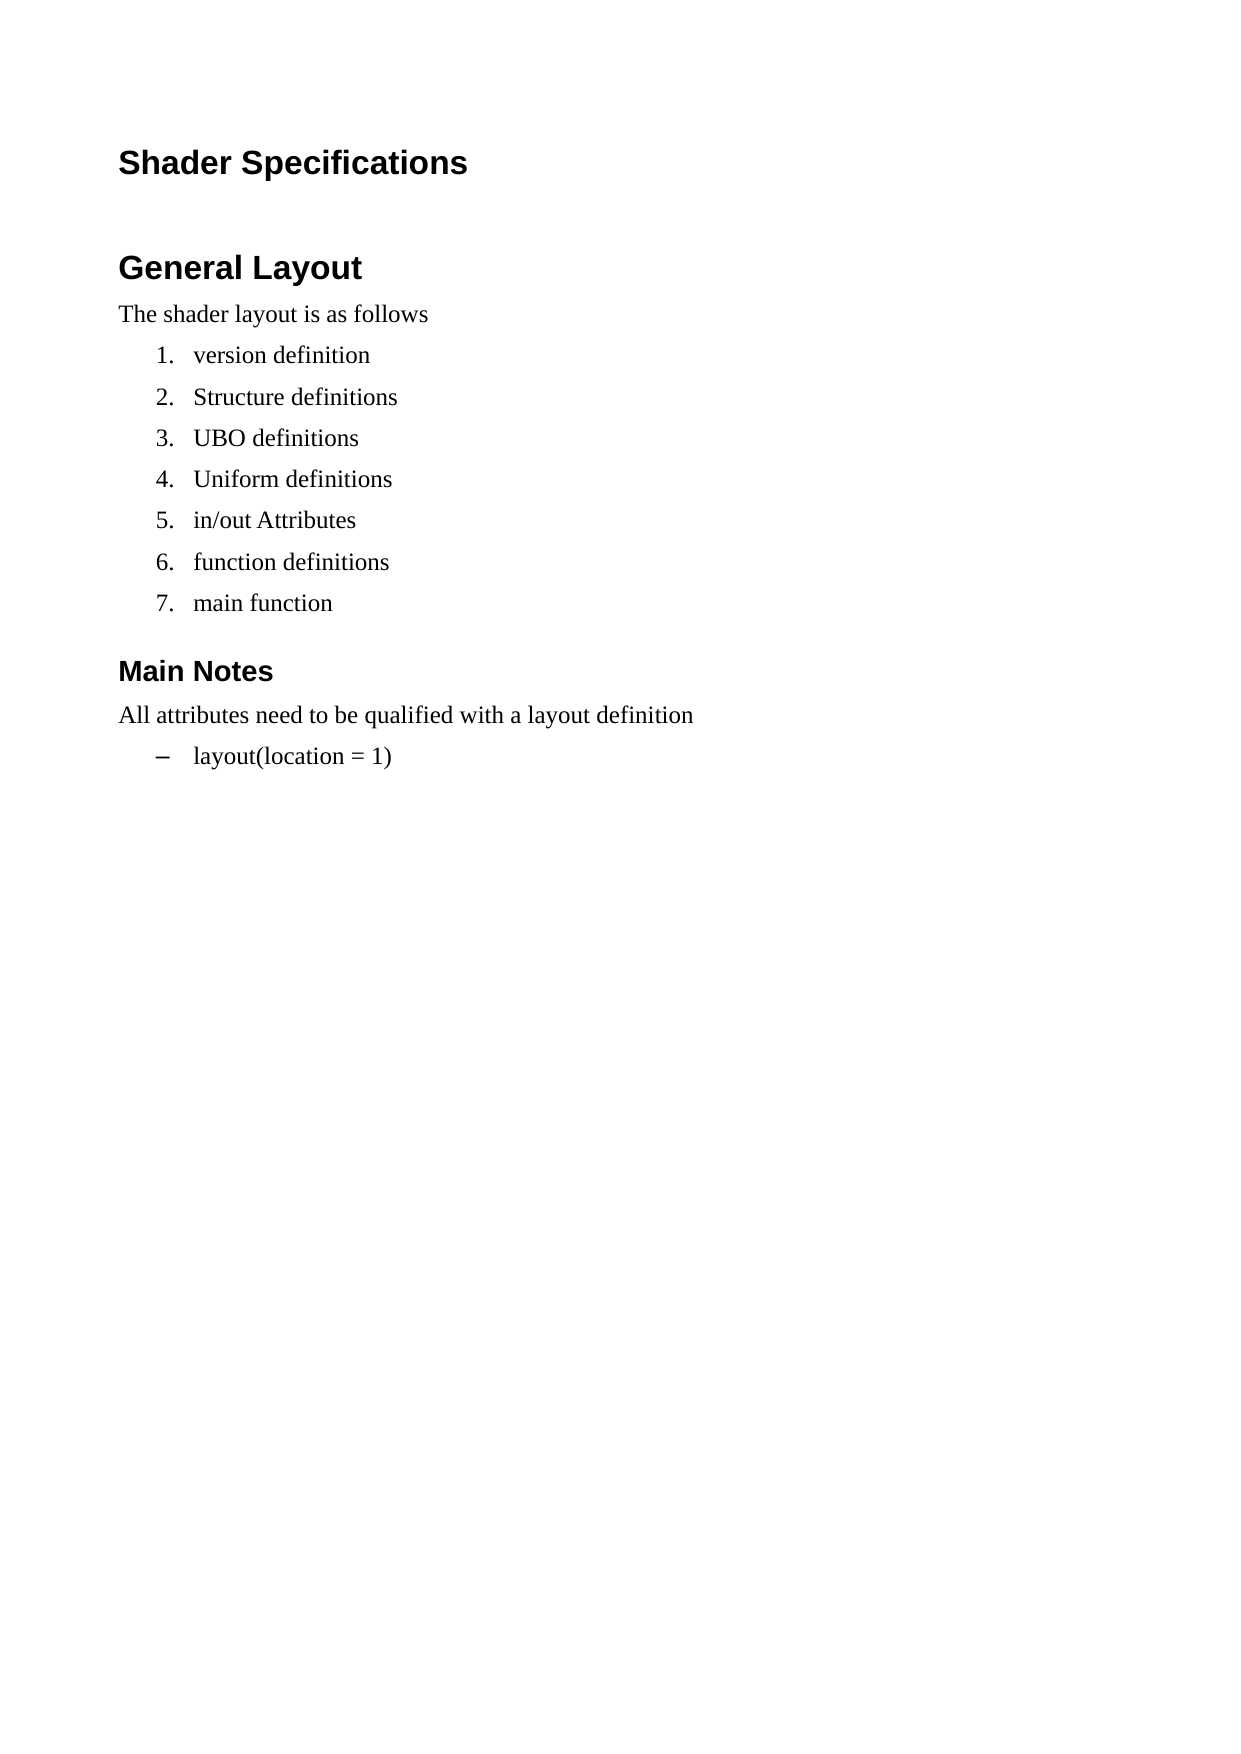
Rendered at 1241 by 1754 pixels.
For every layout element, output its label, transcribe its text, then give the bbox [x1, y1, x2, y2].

list layout(location = 1) [156, 741, 1122, 770]
subtitle General Layout [118, 248, 1122, 287]
text The shader layout is as follows [118, 299, 1122, 328]
list Structure definitions [156, 382, 1122, 410]
subtitle Main Notes [118, 654, 1122, 688]
list Uniform definitions [156, 464, 1122, 493]
list function definitions [156, 547, 1122, 575]
subtitle Shader Specifications [118, 143, 1122, 182]
list version definition [156, 340, 1122, 369]
list main function [156, 588, 1122, 617]
list in/out Attributes [156, 505, 1122, 534]
text All attributes need to be qualified with a layout definition [118, 700, 1122, 729]
list UBO definitions [156, 423, 1122, 452]
